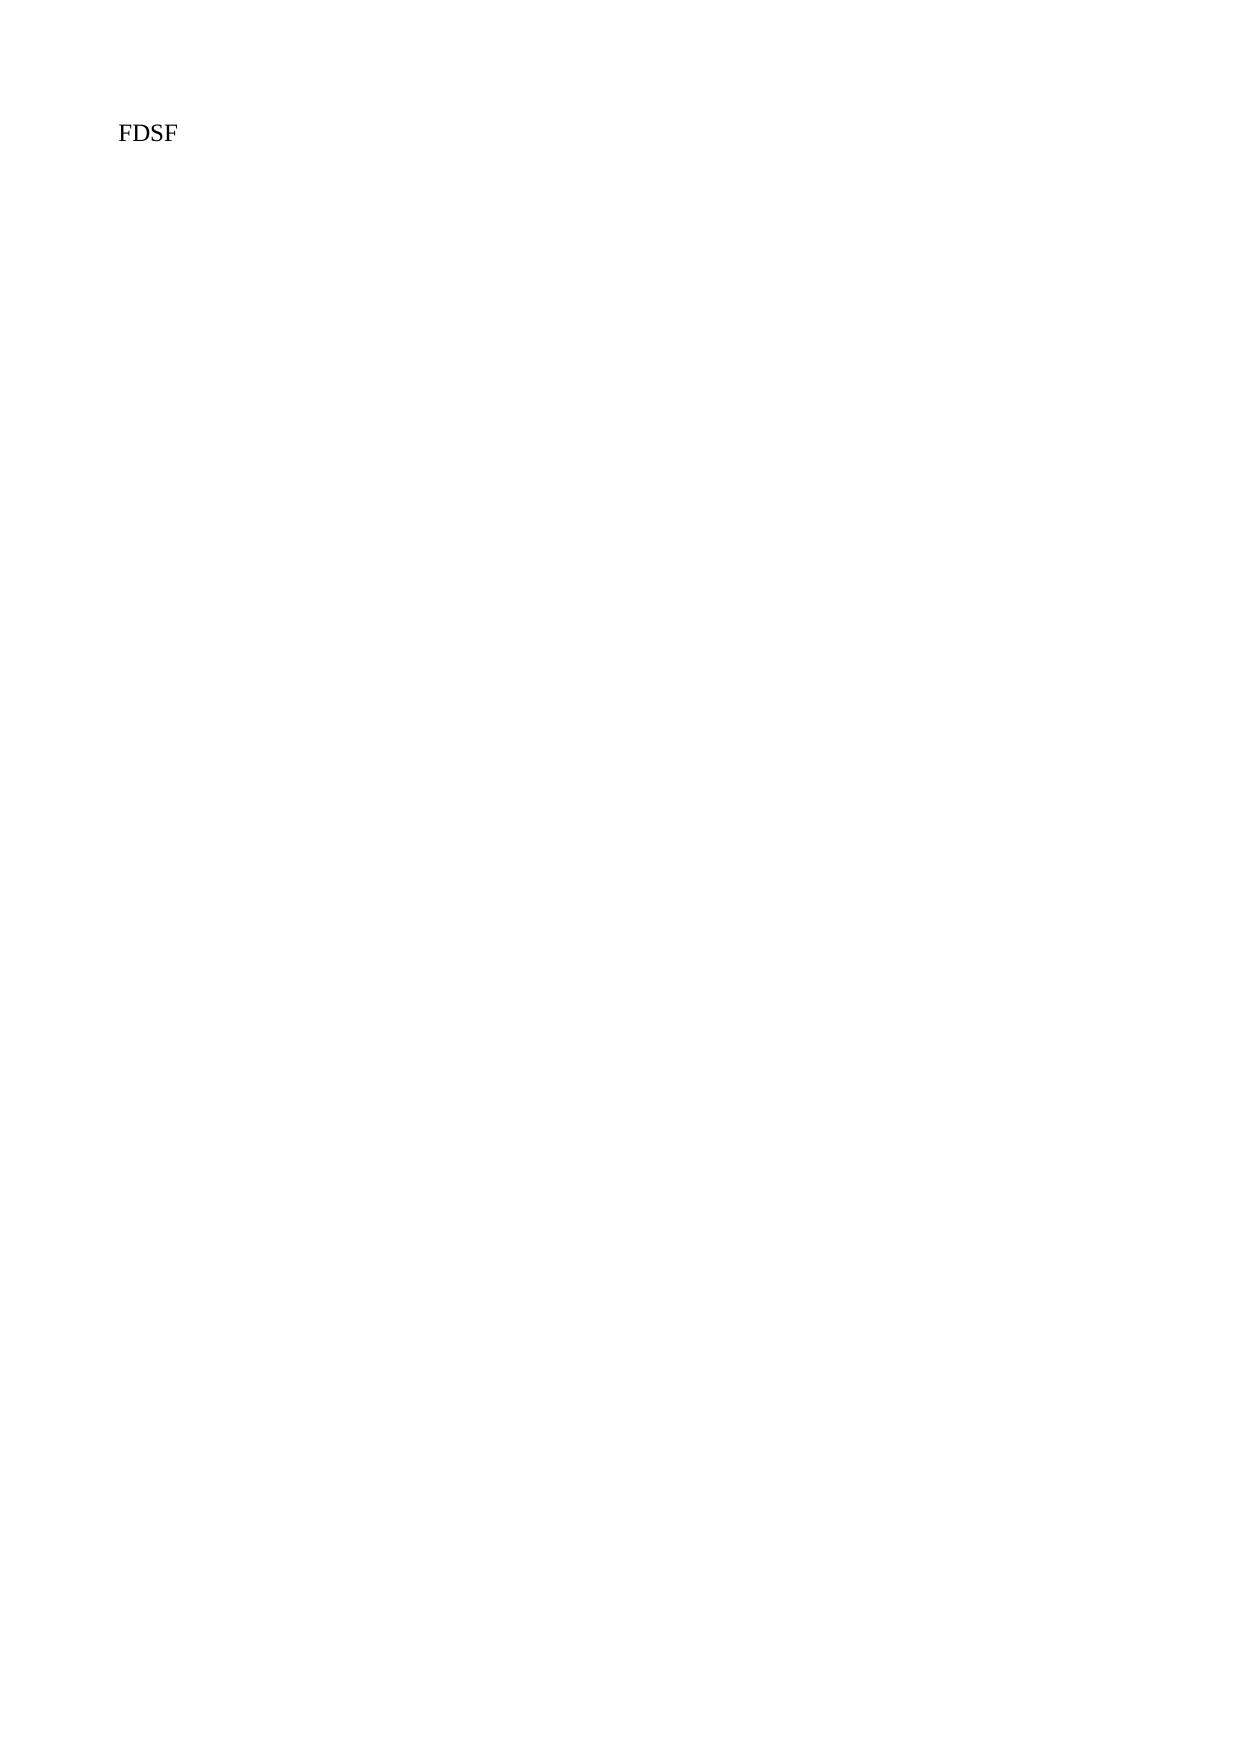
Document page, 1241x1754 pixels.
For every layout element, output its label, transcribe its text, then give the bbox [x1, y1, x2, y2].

text FDSF [118, 118, 1122, 147]
